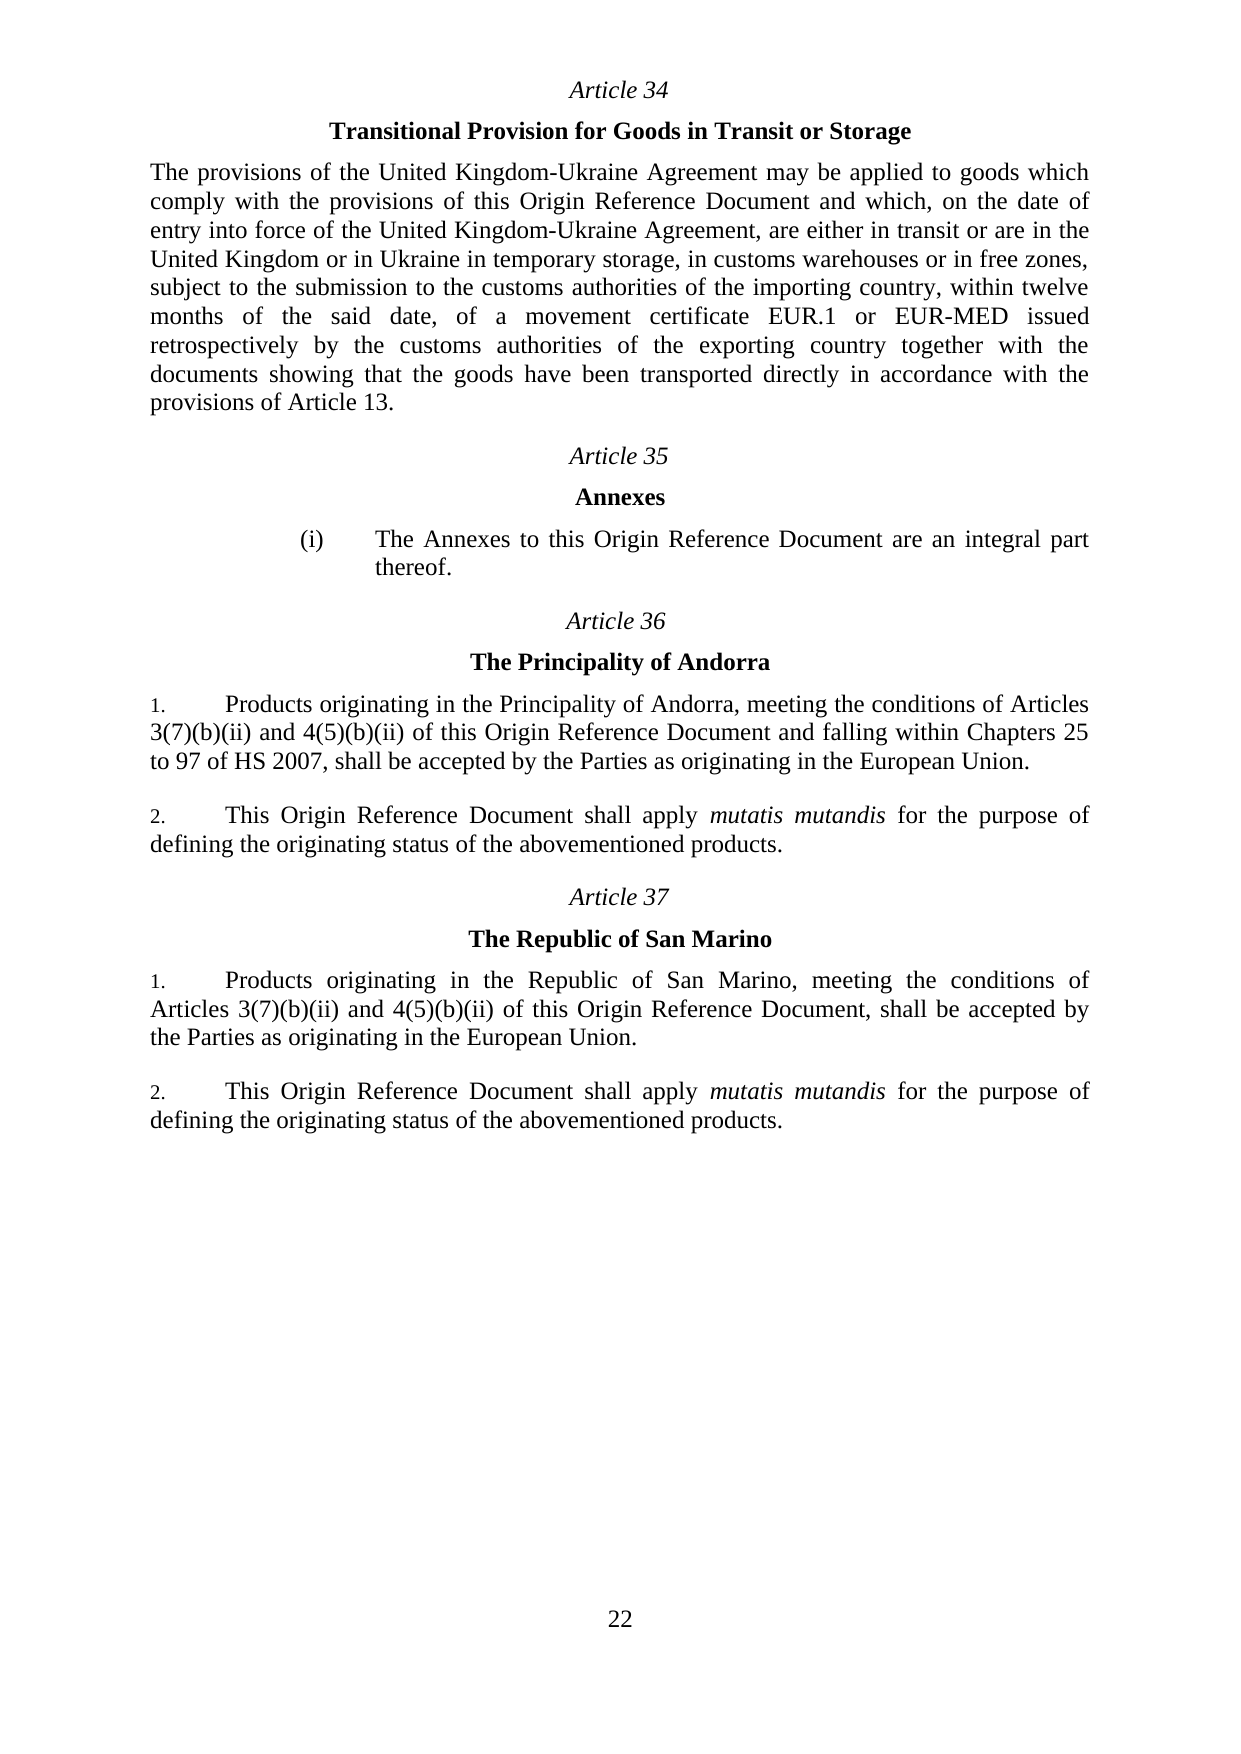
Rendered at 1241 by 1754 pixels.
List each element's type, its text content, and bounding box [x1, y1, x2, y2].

list This Origin Reference Document shall apply mutatis mutandis for the purpose of defining the originating status of the abovementioned products. [150, 1076, 1090, 1134]
title Transitional Provision for Goods in Transit or Storage [150, 116, 1090, 145]
subtitle Article 34 [150, 75, 1090, 104]
subtitle Article 35 [150, 441, 1090, 470]
title Annexes [150, 482, 1090, 511]
list Products originating in the Principality of Andorra, meeting the conditions of Articles 3(7)(b)(ii) and 4(5)(b)(ii) of this Origin Reference Document and falling within Chapters 25 to 97 of HS 2007, shall be accepted by the Parties as originating in the European Union. [150, 689, 1090, 775]
list Products originating in the Republic of San Marino, meeting the conditions of Articles 3(7)(b)(ii) and 4(5)(b)(ii) of this Origin Reference Document, shall be accepted by the Parties as originating in the European Union. [150, 965, 1090, 1051]
list This Origin Reference Document shall apply mutatis mutandis for the purpose of defining the originating status of the abovementioned products. [150, 800, 1090, 857]
title Article 36 [150, 606, 1090, 635]
title Article 37 [150, 882, 1090, 911]
subtitle The Annexes to this Origin Reference Document are an integral part thereof. [300, 524, 1090, 581]
text The provisions of the United Kingdom-Ukraine Agreement may be applied to goods which comply with the provisions of this Origin Reference Document and which, on the date of entry into force of the United Kingdom-Ukraine Agreement, are either in transit or are in the United Kingdom or in Ukraine in temporary storage, in customs warehouses or in free zones, subject to the submission to the customs authorities of the importing country, within twelve months of the said date, of a movement certificate EUR.1 or EUR-MED issued retrospectively by the customs authorities of the exporting country together with the documents showing that the goods have been transported directly in accordance with the provisions of Article 13. [150, 157, 1090, 416]
title The Principality of Andorra [150, 647, 1090, 676]
title The Republic of San Marino [150, 924, 1090, 952]
